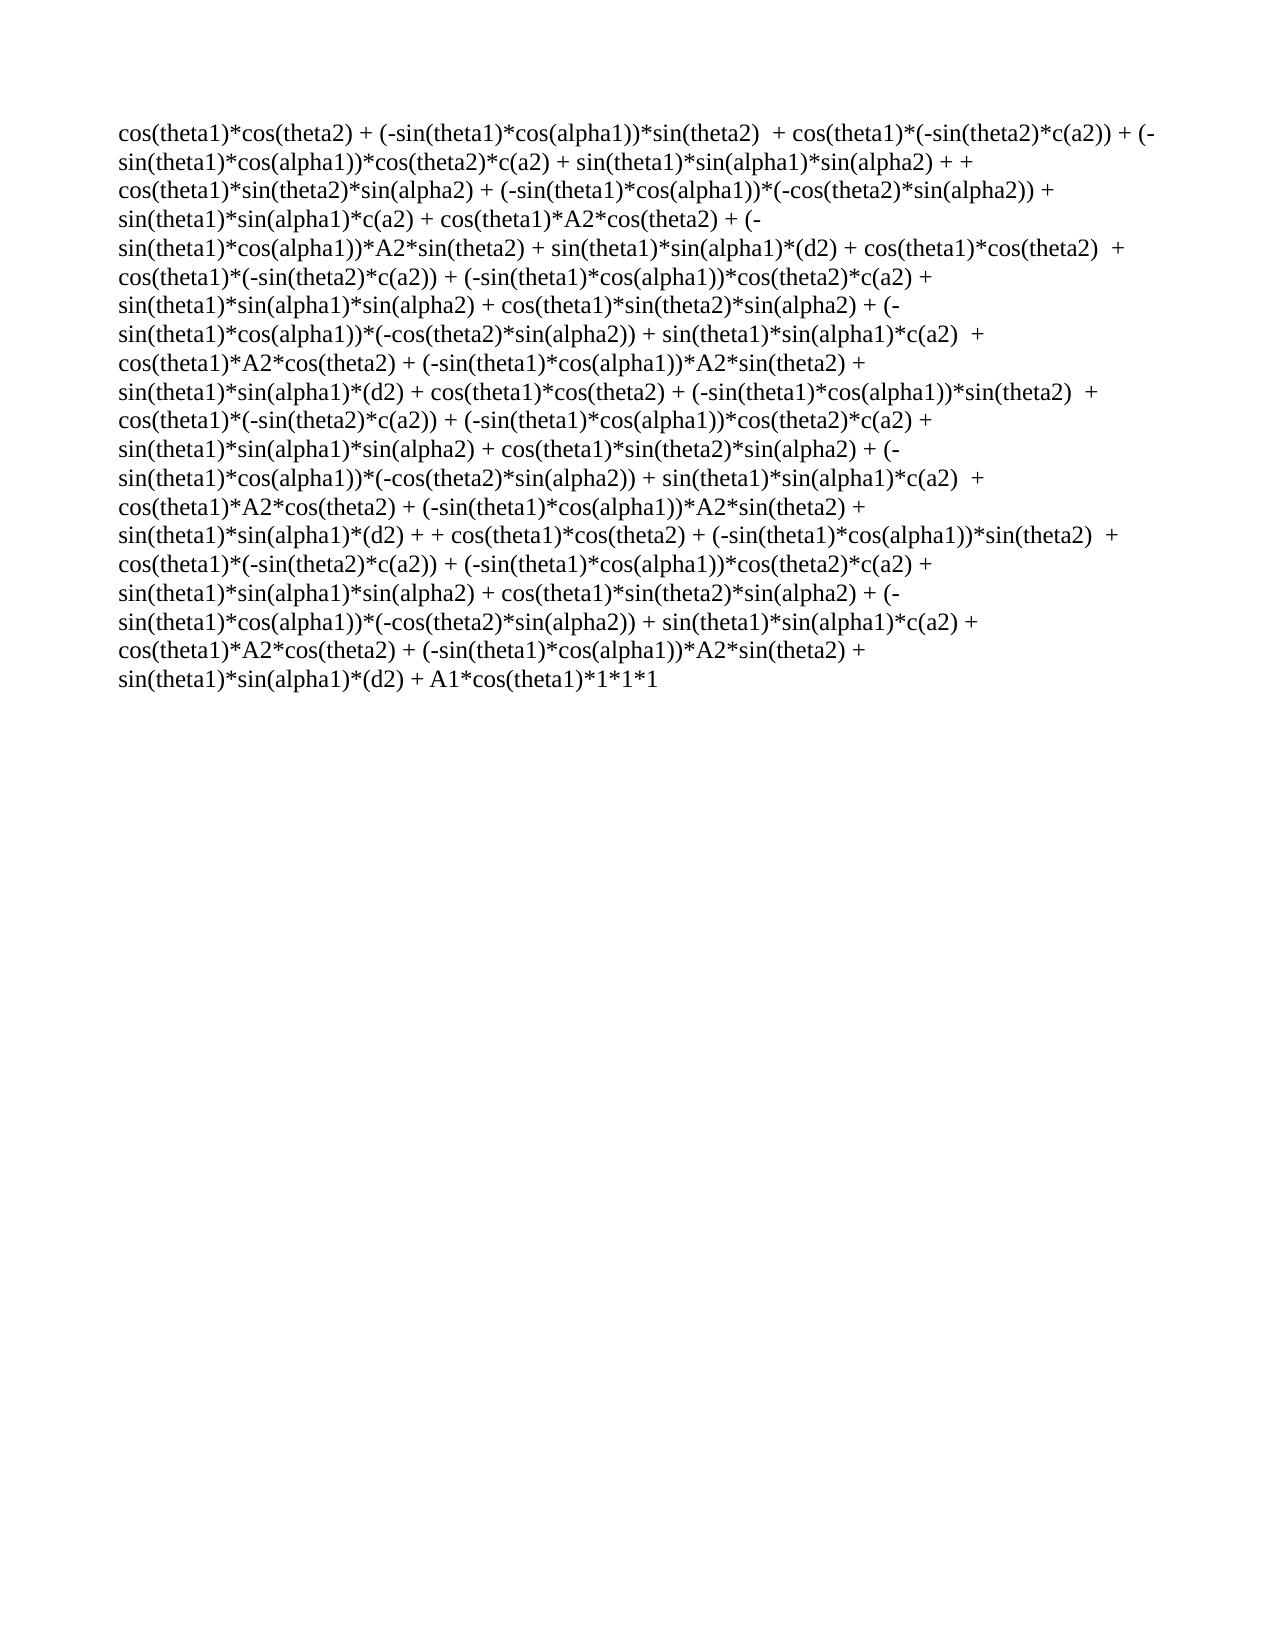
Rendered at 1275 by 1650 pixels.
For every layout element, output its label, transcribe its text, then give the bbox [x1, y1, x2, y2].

text cos(theta1)*cos(theta2) + (-sin(theta1)*cos(alpha1))*sin(theta2) + cos(theta1)*(-sin(theta2)*c(a2)) + (-sin(theta1)*cos(alpha1))*cos(theta2)*c(a2) + sin(theta1)*sin(alpha1)*sin(alpha2) + + cos(theta1)*sin(theta2)*sin(alpha2) + (-sin(theta1)*cos(alpha1))*(-cos(theta2)*sin(alpha2)) + sin(theta1)*sin(alpha1)*c(a2) + cos(theta1)*A2*cos(theta2) + (-sin(theta1)*cos(alpha1))*A2*sin(theta2) + sin(theta1)*sin(alpha1)*(d2) + cos(theta1)*cos(theta2) + cos(theta1)*(-sin(theta2)*c(a2)) + (-sin(theta1)*cos(alpha1))*cos(theta2)*c(a2) + sin(theta1)*sin(alpha1)*sin(alpha2) + cos(theta1)*sin(theta2)*sin(alpha2) + (-sin(theta1)*cos(alpha1))*(-cos(theta2)*sin(alpha2)) + sin(theta1)*sin(alpha1)*c(a2) + cos(theta1)*A2*cos(theta2) + (-sin(theta1)*cos(alpha1))*A2*sin(theta2) + sin(theta1)*sin(alpha1)*(d2) + cos(theta1)*cos(theta2) + (-sin(theta1)*cos(alpha1))*sin(theta2) + cos(theta1)*(-sin(theta2)*c(a2)) + (-sin(theta1)*cos(alpha1))*cos(theta2)*c(a2) + sin(theta1)*sin(alpha1)*sin(alpha2) + cos(theta1)*sin(theta2)*sin(alpha2) + (-sin(theta1)*cos(alpha1))*(-cos(theta2)*sin(alpha2)) + sin(theta1)*sin(alpha1)*c(a2) + cos(theta1)*A2*cos(theta2) + (-sin(theta1)*cos(alpha1))*A2*sin(theta2) + sin(theta1)*sin(alpha1)*(d2) + + cos(theta1)*cos(theta2) + (-sin(theta1)*cos(alpha1))*sin(theta2) + cos(theta1)*(-sin(theta2)*c(a2)) + (-sin(theta1)*cos(alpha1))*cos(theta2)*c(a2) + sin(theta1)*sin(alpha1)*sin(alpha2) + cos(theta1)*sin(theta2)*sin(alpha2) + (-sin(theta1)*cos(alpha1))*(-cos(theta2)*sin(alpha2)) + sin(theta1)*sin(alpha1)*c(a2) + cos(theta1)*A2*cos(theta2) + (-sin(theta1)*cos(alpha1))*A2*sin(theta2) + sin(theta1)*sin(alpha1)*(d2) + A1*cos(theta1)*1*1*1 [118, 118, 1157, 693]
